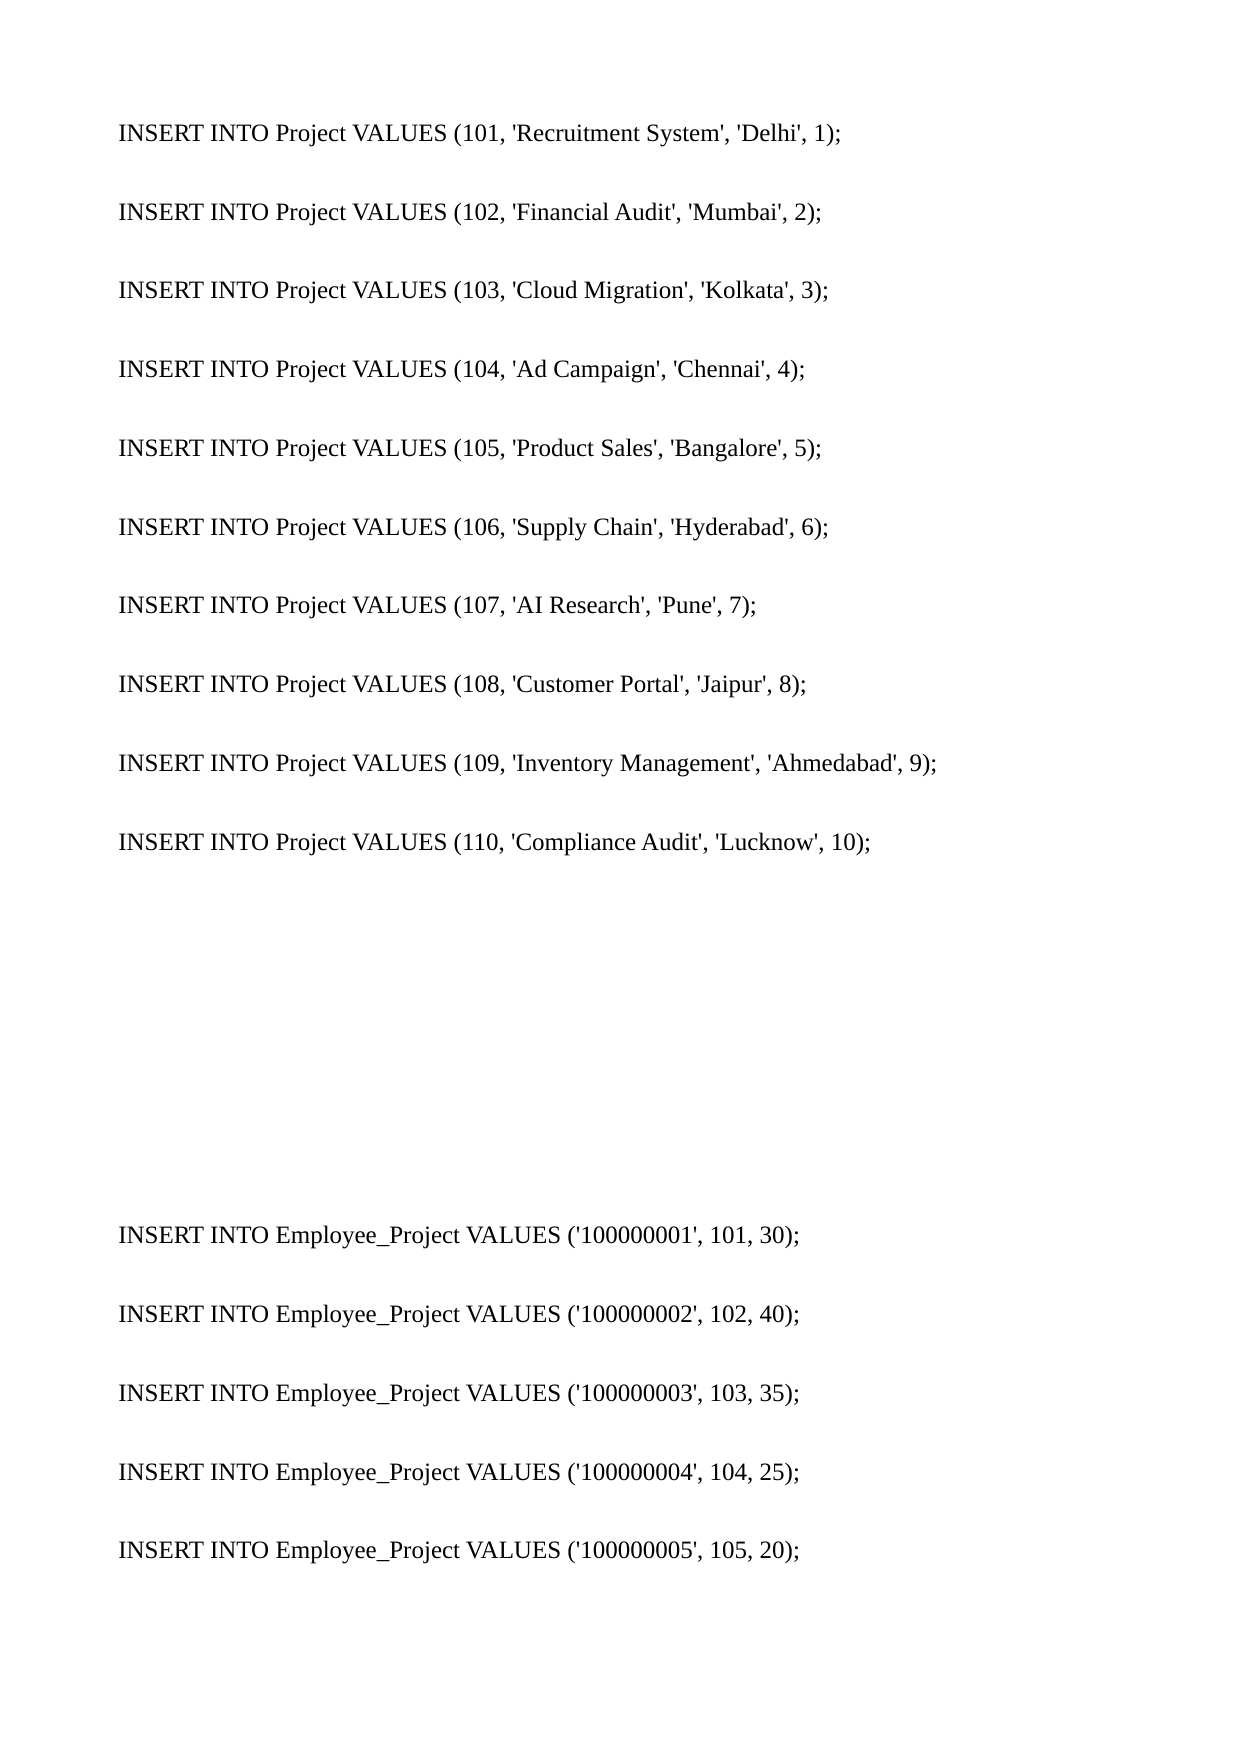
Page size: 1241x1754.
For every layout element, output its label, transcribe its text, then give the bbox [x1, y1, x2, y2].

text INSERT INTO Employee_Project VALUES ('100000005', 105, 20); [118, 1536, 1122, 1564]
text INSERT INTO Project VALUES (104, 'Ad Campaign', 'Chennai', 4); [118, 354, 1122, 383]
text INSERT INTO Project VALUES (105, 'Product Sales', 'Bangalore', 5); [118, 433, 1122, 462]
text INSERT INTO Project VALUES (110, 'Compliance Audit', 'Lucknow', 10); [118, 827, 1122, 856]
text INSERT INTO Project VALUES (106, 'Supply Chain', 'Hyderabad', 6); [118, 512, 1122, 541]
text INSERT INTO Project VALUES (107, 'AI Research', 'Pune', 7); [118, 591, 1122, 619]
text INSERT INTO Employee_Project VALUES ('100000001', 101, 30); [118, 1221, 1122, 1249]
text INSERT INTO Employee_Project VALUES ('100000004', 104, 25); [118, 1457, 1122, 1486]
text INSERT INTO Employee_Project VALUES ('100000002', 102, 40); [118, 1299, 1122, 1328]
text INSERT INTO Employee_Project VALUES ('100000003', 103, 35); [118, 1378, 1122, 1407]
text INSERT INTO Project VALUES (101, 'Recruitment System', 'Delhi', 1); [118, 118, 1122, 147]
text INSERT INTO Project VALUES (108, 'Customer Portal', 'Jaipur', 8); [118, 669, 1122, 698]
text INSERT INTO Project VALUES (102, 'Financial Audit', 'Mumbai', 2); [118, 197, 1122, 226]
text INSERT INTO Project VALUES (109, 'Inventory Management', 'Ahmedabad', 9); [118, 748, 1122, 777]
text INSERT INTO Project VALUES (103, 'Cloud Migration', 'Kolkata', 3); [118, 276, 1122, 304]
